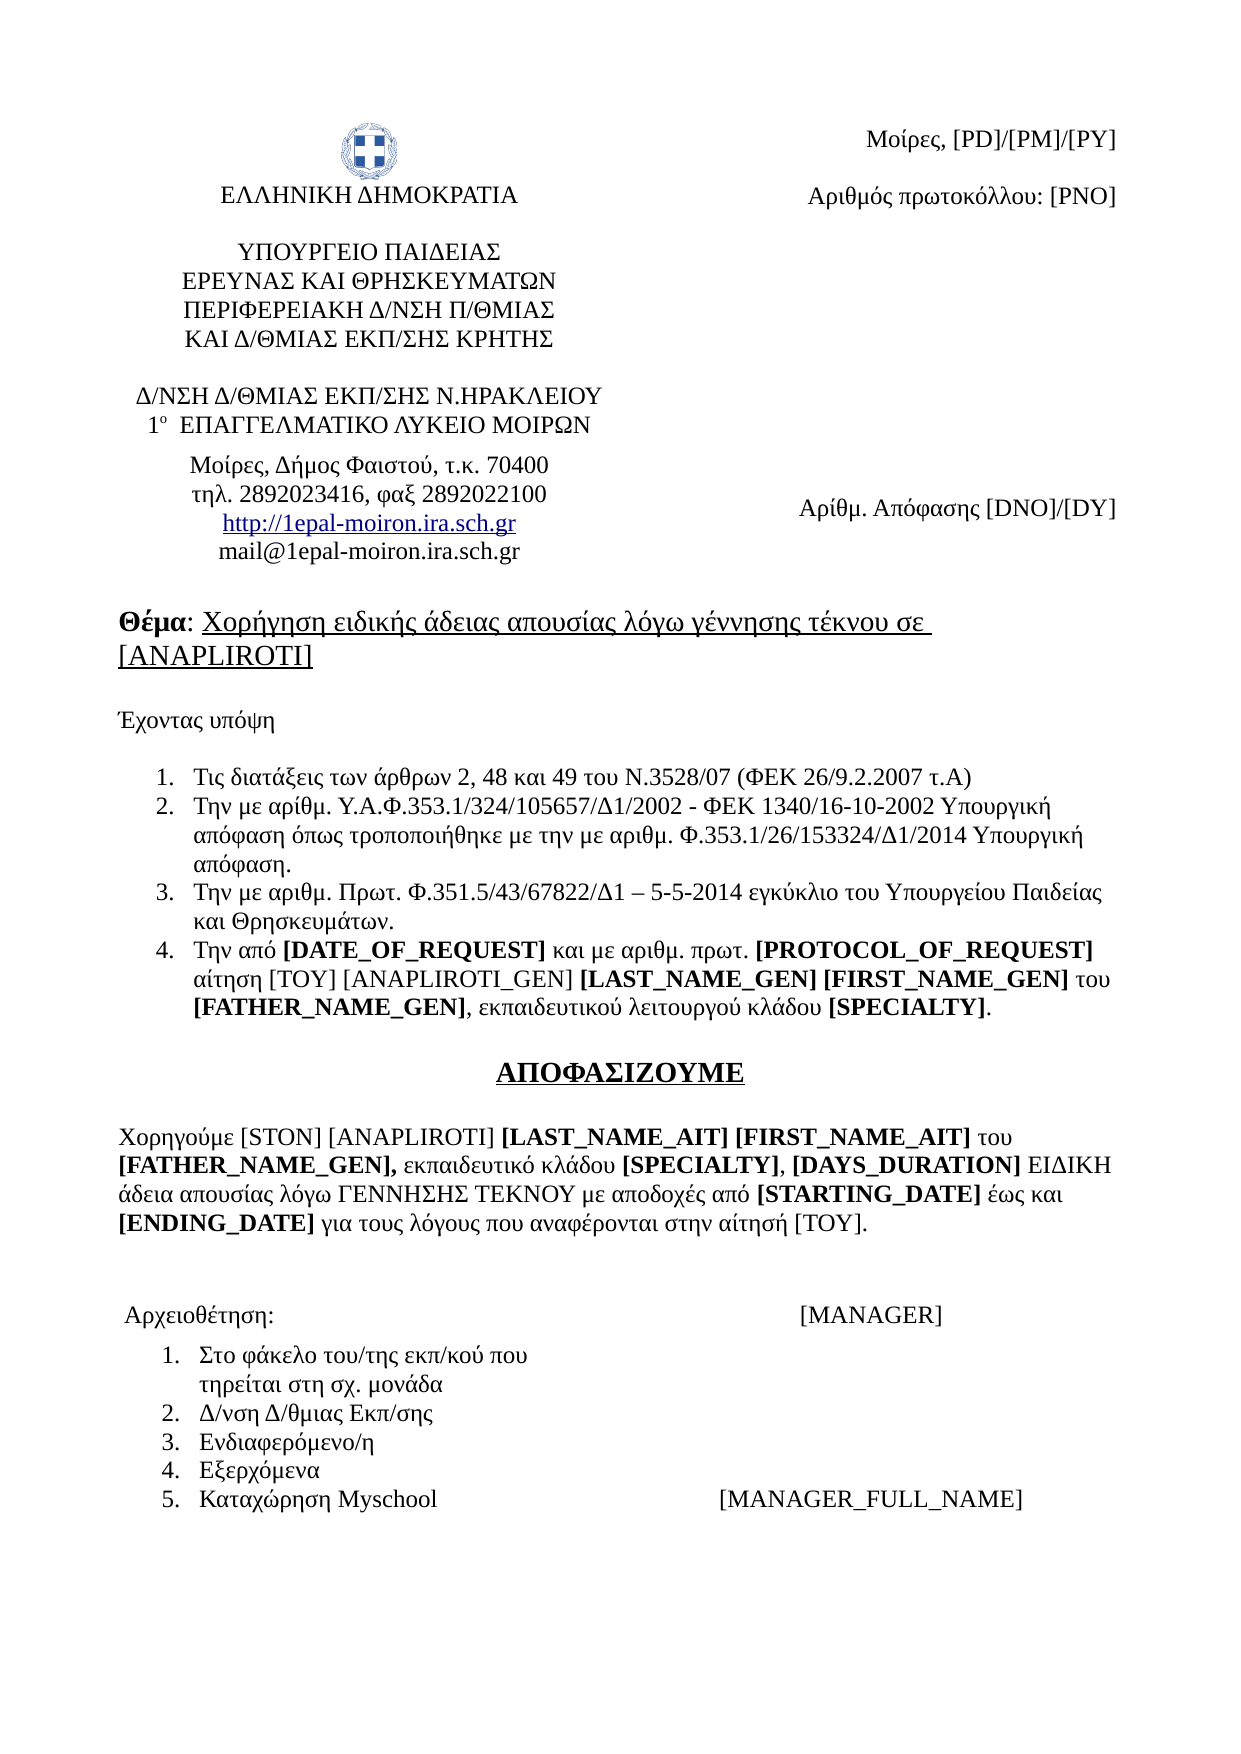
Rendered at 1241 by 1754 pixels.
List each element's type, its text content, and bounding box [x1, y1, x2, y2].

picture [341, 123, 398, 180]
text Έχοντας υπόψη [118, 705, 1122, 734]
table_cell [MANAGER_FULL_NAME] [620, 1335, 1122, 1518]
list Την από [DATE_OF_REQUEST] και με αριθμ. πρωτ. [PROTOCOL_OF_REQUEST] αίτηση [TOY] [ANAPLIROTI_GEN] [LAST_NAME_GEN] [FIRST_NAME_GEN] του [FATHER_NAME_GEN], εκπαιδευτικού λειτουργού κλάδου [SPECIALTY]. [156, 935, 1122, 1021]
table_header Μοίρες, [PD]/[PM]/[PY] Aριθμός πρωτοκόλλου: [PNO] [620, 118, 1122, 444]
text Θέμα: Χορήγηση ειδικής άδειας απουσίας λόγω γέννησης τέκνου σε [ANAPLIROTI] [118, 604, 1122, 671]
table_cell Μοίρες, Δήμος Φαιστού, τ.κ. 70400 τηλ. 2892023416, φαξ 2892022100 http://1epal-moiron.ira.sch.gr mail@1epal-moiron.ira.sch.gr [118, 444, 620, 571]
list Την με αρίθμ. Υ.Α.Φ.353.1/324/105657/Δ1/2002 - ΦΕΚ 1340/16-10-2002 Υπουργική απόφαση όπως τροποποιήθηκε με την με αριθμ. Φ.353.1/26/153324/Δ1/2014 Υπουργική απόφαση. [156, 791, 1122, 877]
list Τις διατάξεις των άρθρων 2, 48 και 49 του Ν.3528/07 (ΦΕΚ 26/9.2.2007 τ.Α) [156, 762, 1122, 791]
table_header ΕΛΛΗΝΙΚΗ ΔΗΜΟΚΡΑΤΙΑ ΥΠΟΥΡΓΕΙΟ ΠΑΙΔΕΙΑΣ ΕΡΕΥΝΑΣ ΚΑΙ ΘΡΗΣΚΕΥΜΑΤΩΝ ΠΕΡΙΦΕΡΕΙΑΚΗ Δ/ΝΣΗ Π/ΘΜΙΑΣ ΚΑΙ Δ/ΘΜΙΑΣ ΕΚΠ/ΣΗΣ ΚΡΗΤΗΣ Δ/ΝΣΗ Δ/ΘΜΙΑΣ ΕΚΠ/ΣΗΣ Ν.ΗΡΑΚΛΕΙΟΥ 1ο ΕΠΑΓΓΕΛΜΑΤΙΚΟ ΛΥΚΕΙΟ ΜΟΙΡΩΝ [118, 118, 620, 444]
table_header [MANAGER] [620, 1294, 1122, 1334]
table_cell Αρίθμ. Απόφασης [DNO]/[DY] [620, 444, 1122, 571]
list Την με αριθμ. Πρωτ. Φ.351.5/43/67822/Δ1 – 5-5-2014 εγκύκλιο του Υπουργείου Παιδείας και Θρησκευμάτων. [156, 877, 1122, 935]
text ΑΠΟΦΑΣΙΖΟΥΜΕ [118, 1055, 1122, 1088]
text Χορηγούμε [STON] [ANAPLIROTI] [LAST_NAME_AIT] [FIRST_NAME_AIT] του [FATHER_NAME_GEN], εκπαιδευτικό κλάδου [SPECIALTY], [DAYS_DURATION] ΕΙΔΙΚΗ άδεια απουσίας λόγω ΓΕΝΝΗΣΗΣ ΤΕΚΝΟΥ με αποδοχές από [STARTING_DATE] έως και [ENDING_DATE] για τους λόγους που αναφέρονται στην αίτησή [TOY]. [118, 1122, 1122, 1237]
table_header Αρχειοθέτηση: [118, 1294, 620, 1334]
table_cell Στο φάκελο του/της εκπ/κού που τηρείται στη σχ. μονάδα Δ/νση Δ/θμιας Εκπ/σης Ενδιαφερόμενο/η Εξερχόμενα Καταχώρηση Myschool [118, 1335, 620, 1518]
